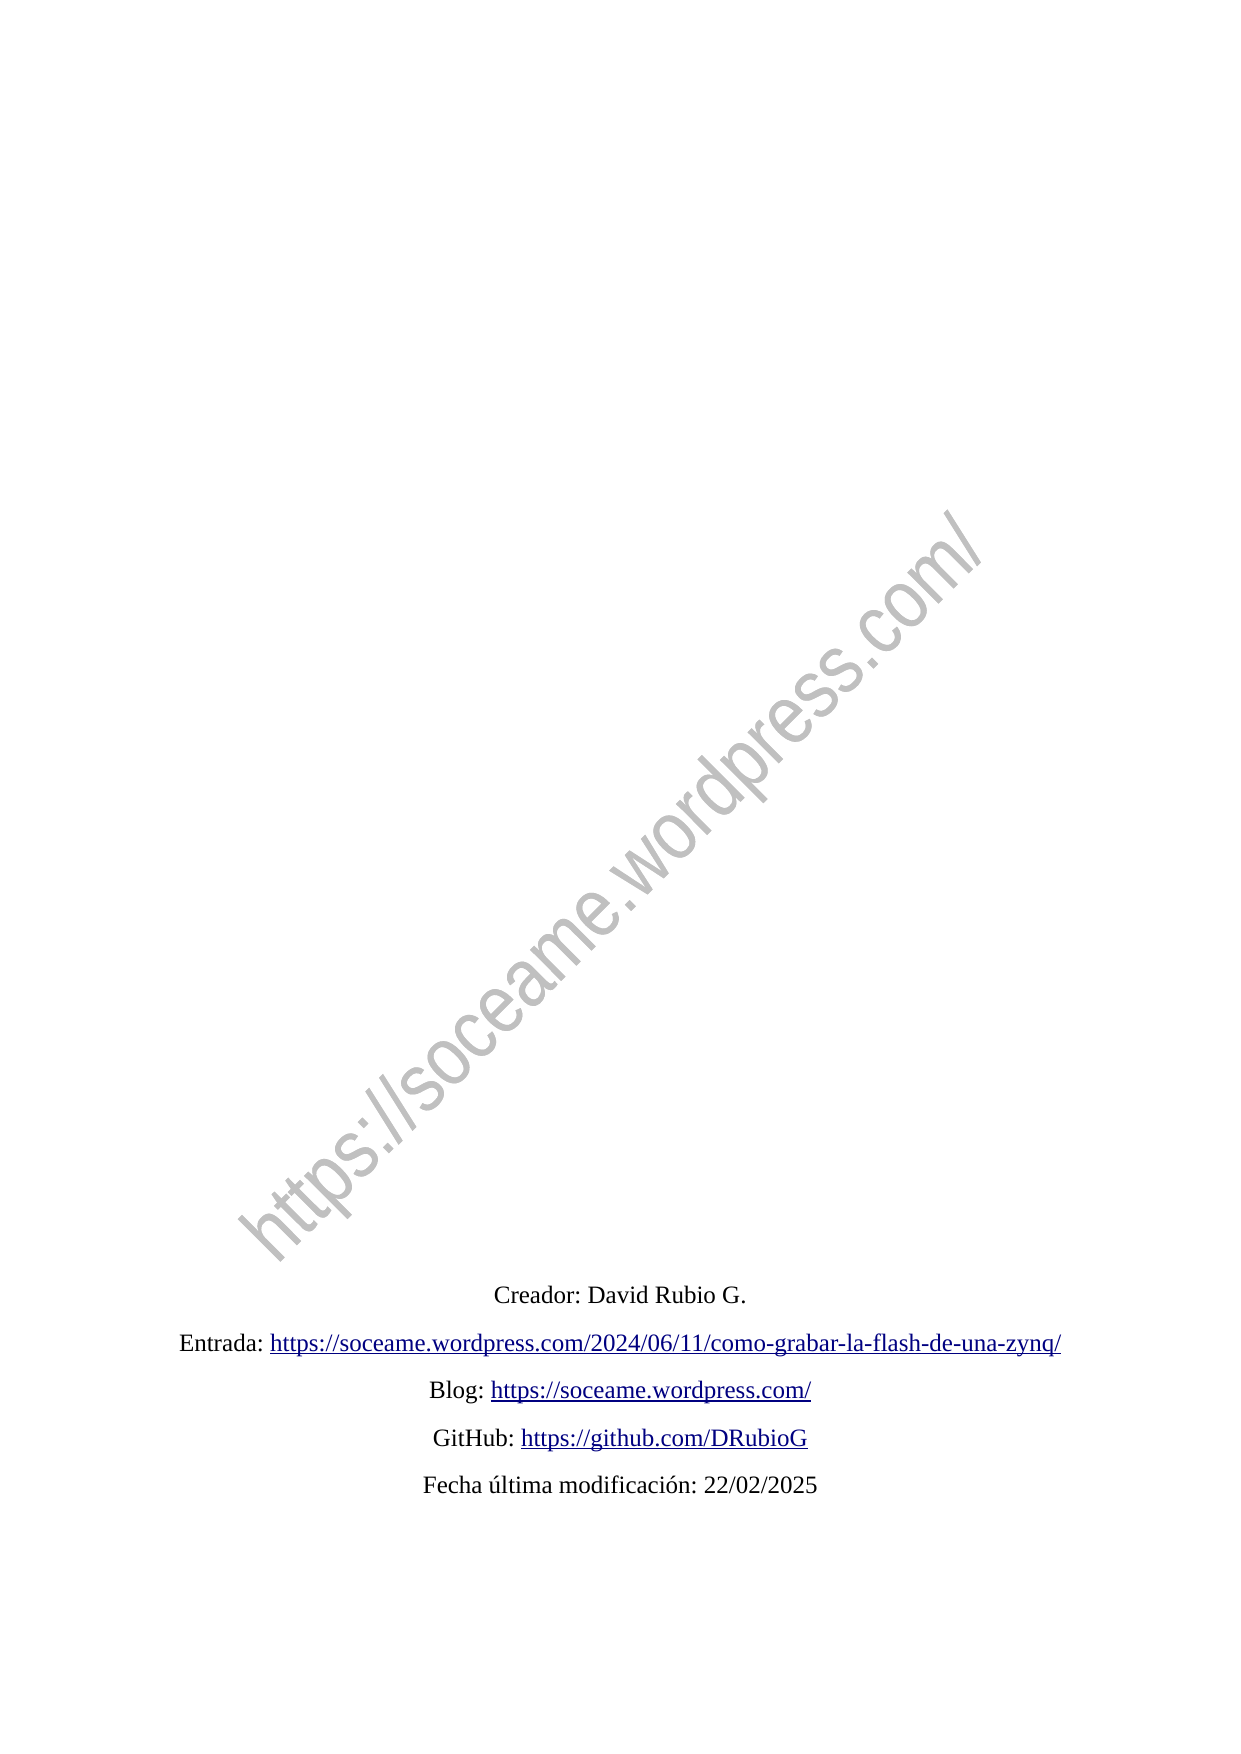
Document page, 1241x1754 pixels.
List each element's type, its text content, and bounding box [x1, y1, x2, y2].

text Blog: https://soceame.wordpress.com/ [118, 1375, 1122, 1404]
text Entrada: https://soceame.wordpress.com/2024/06/11/como-grabar-la-flash-de-una-zynq/ [118, 1328, 1122, 1357]
text GitHub: https://github.com/DRubioG [118, 1423, 1122, 1452]
text Fecha última modificación: 22/02/2025 [118, 1471, 1122, 1499]
text Creador: David Rubio G. [118, 1280, 1122, 1309]
